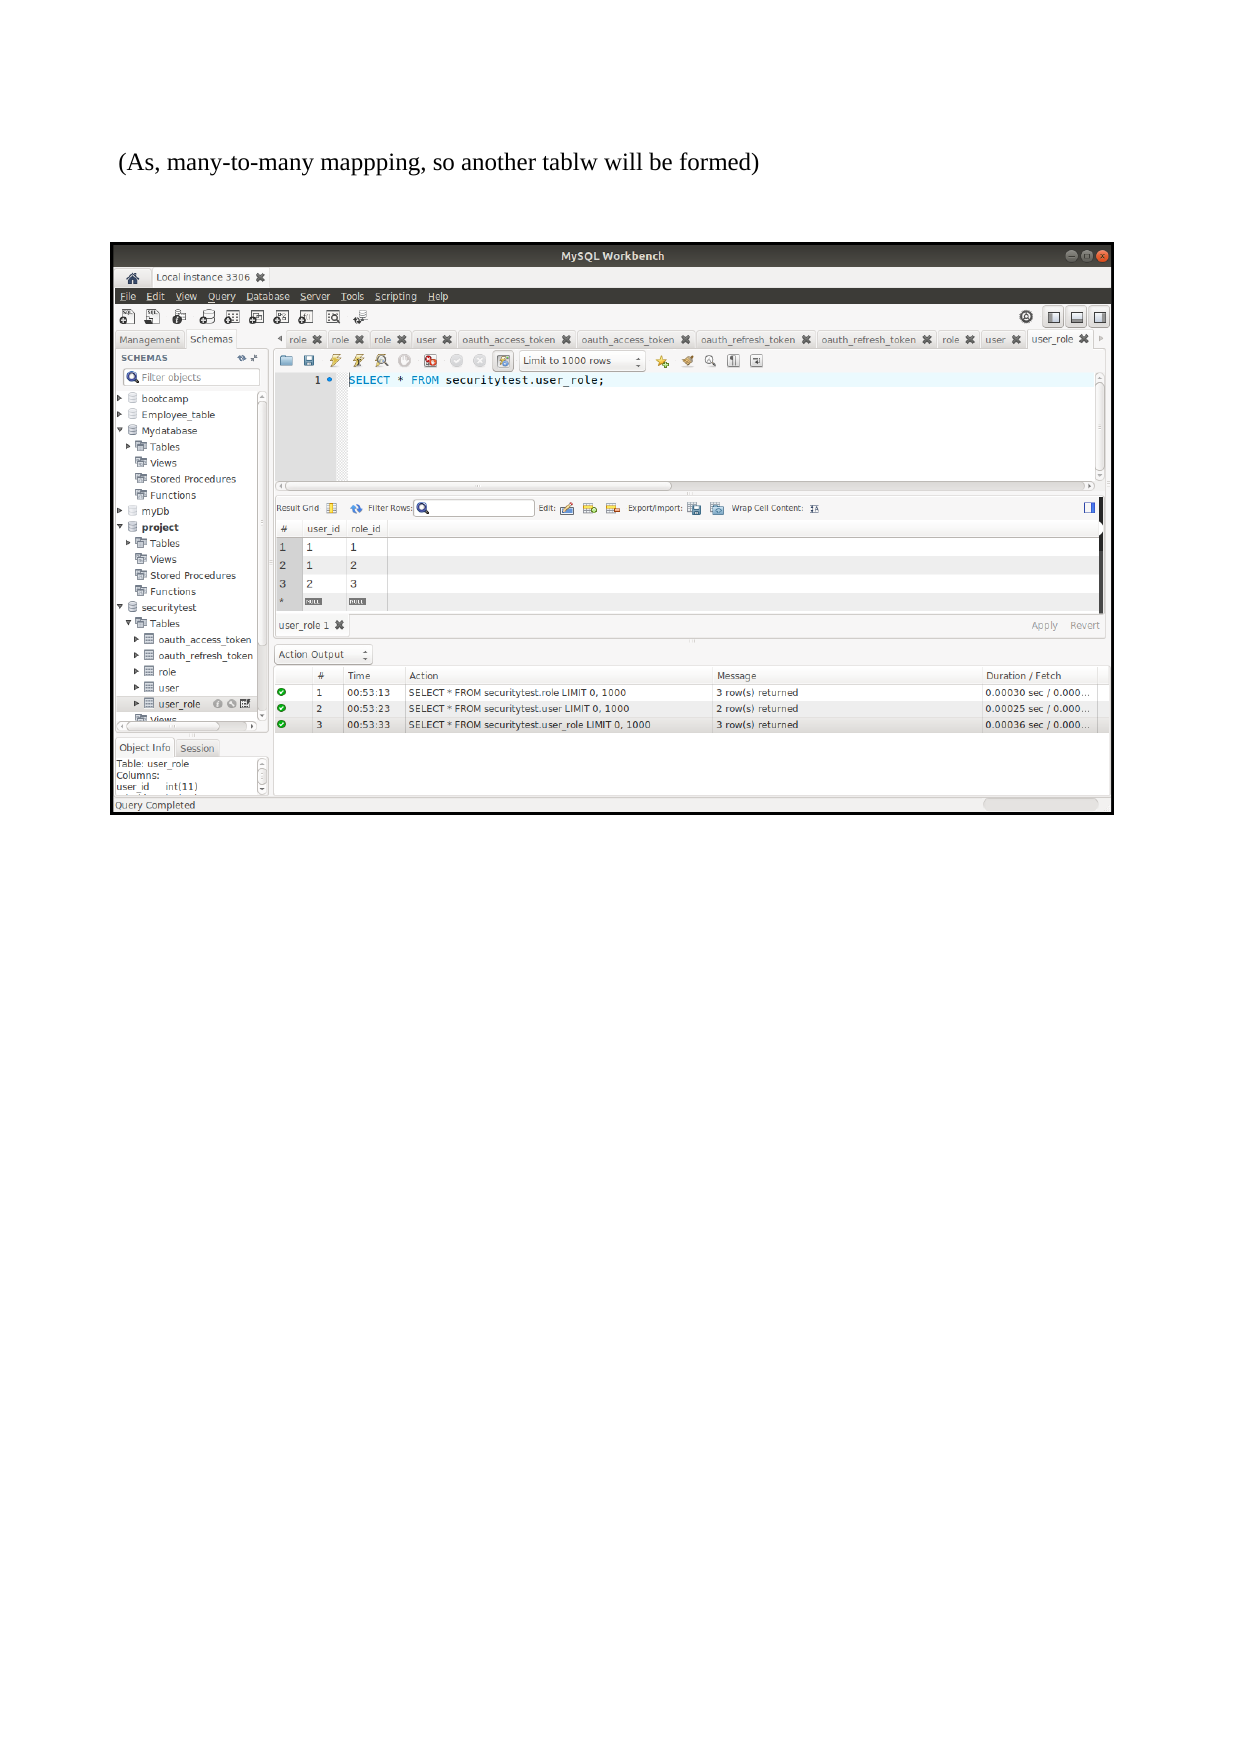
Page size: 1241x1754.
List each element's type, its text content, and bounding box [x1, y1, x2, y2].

text (As, many-to-many mappping, so another tablw will be formed) [118, 147, 1122, 176]
picture [113, 245, 1112, 812]
